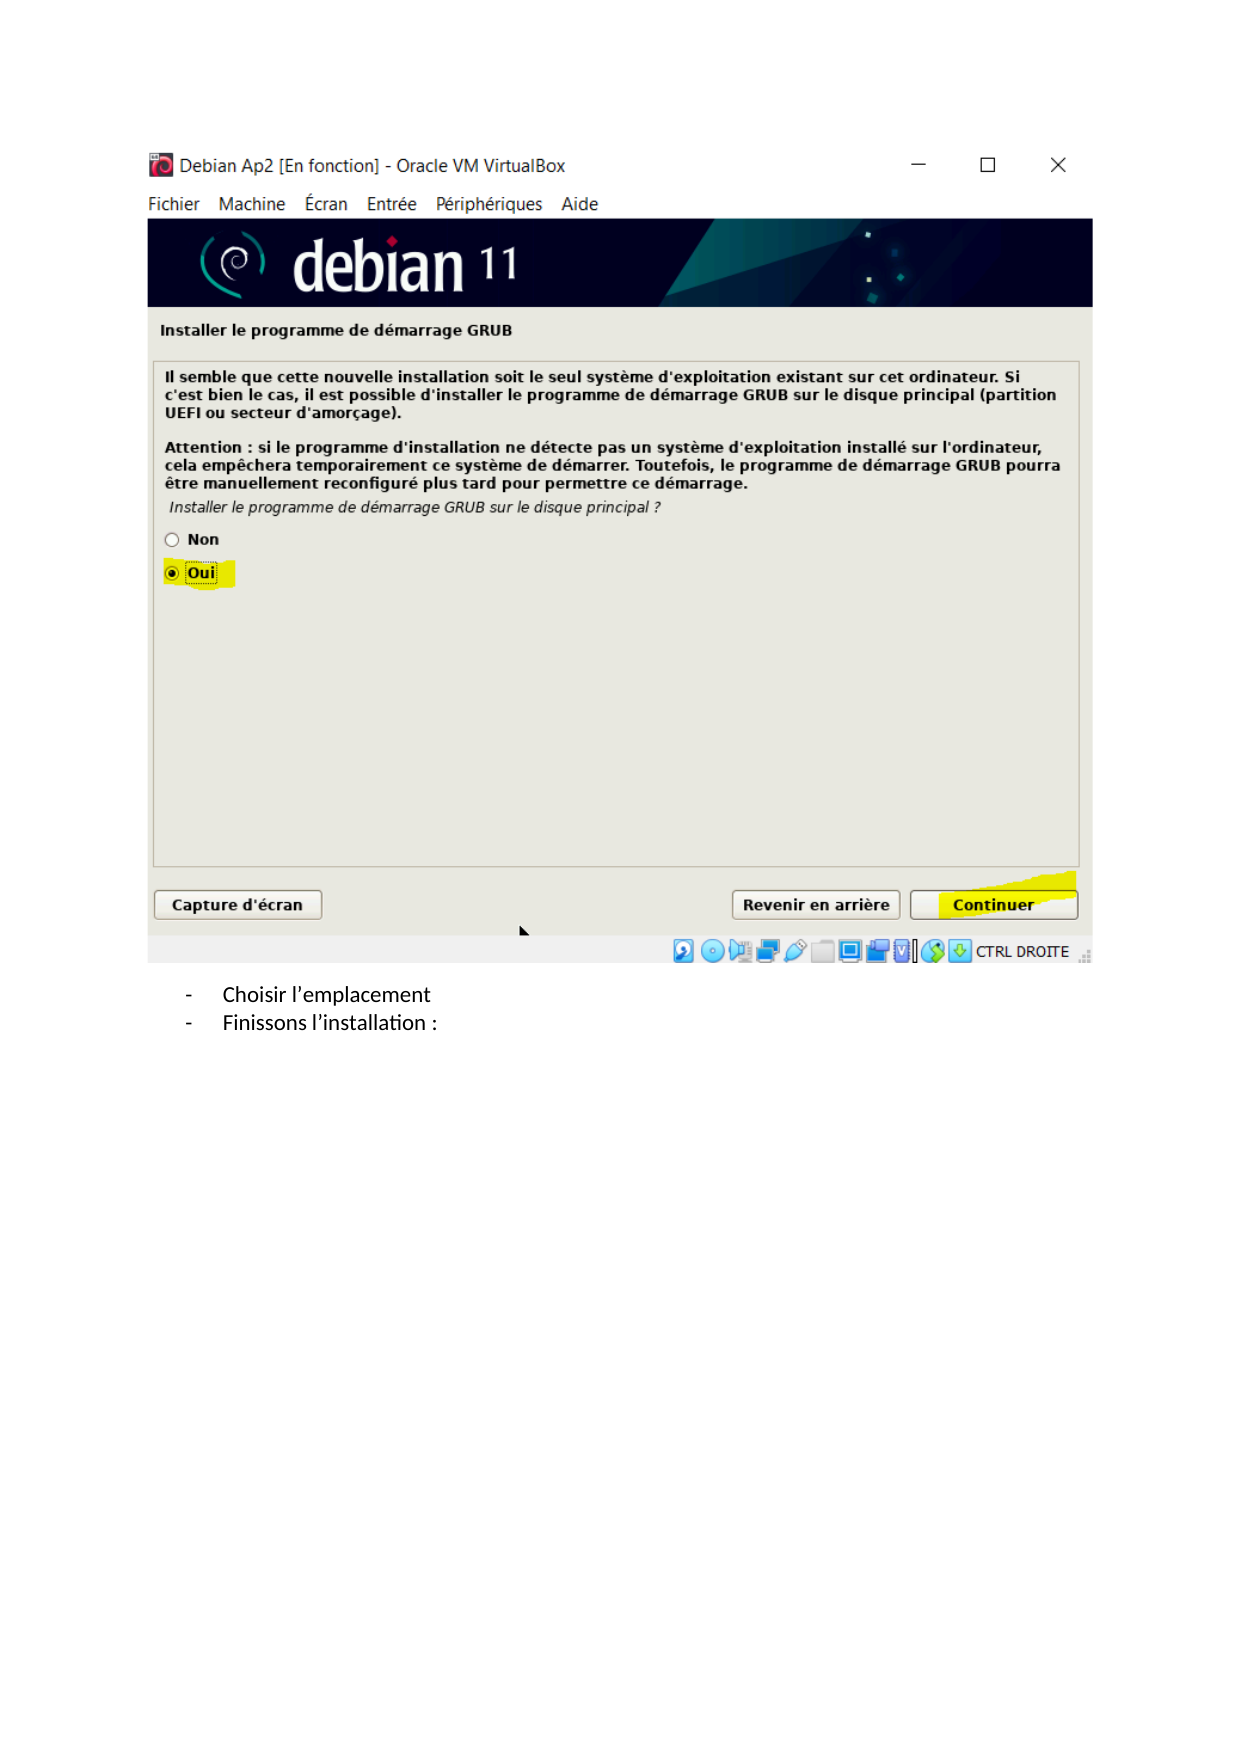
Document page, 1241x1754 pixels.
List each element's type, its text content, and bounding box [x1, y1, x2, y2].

list Finissons l’installation : [185, 1008, 1093, 1036]
list Choisir l’emplacement [185, 980, 1093, 1008]
